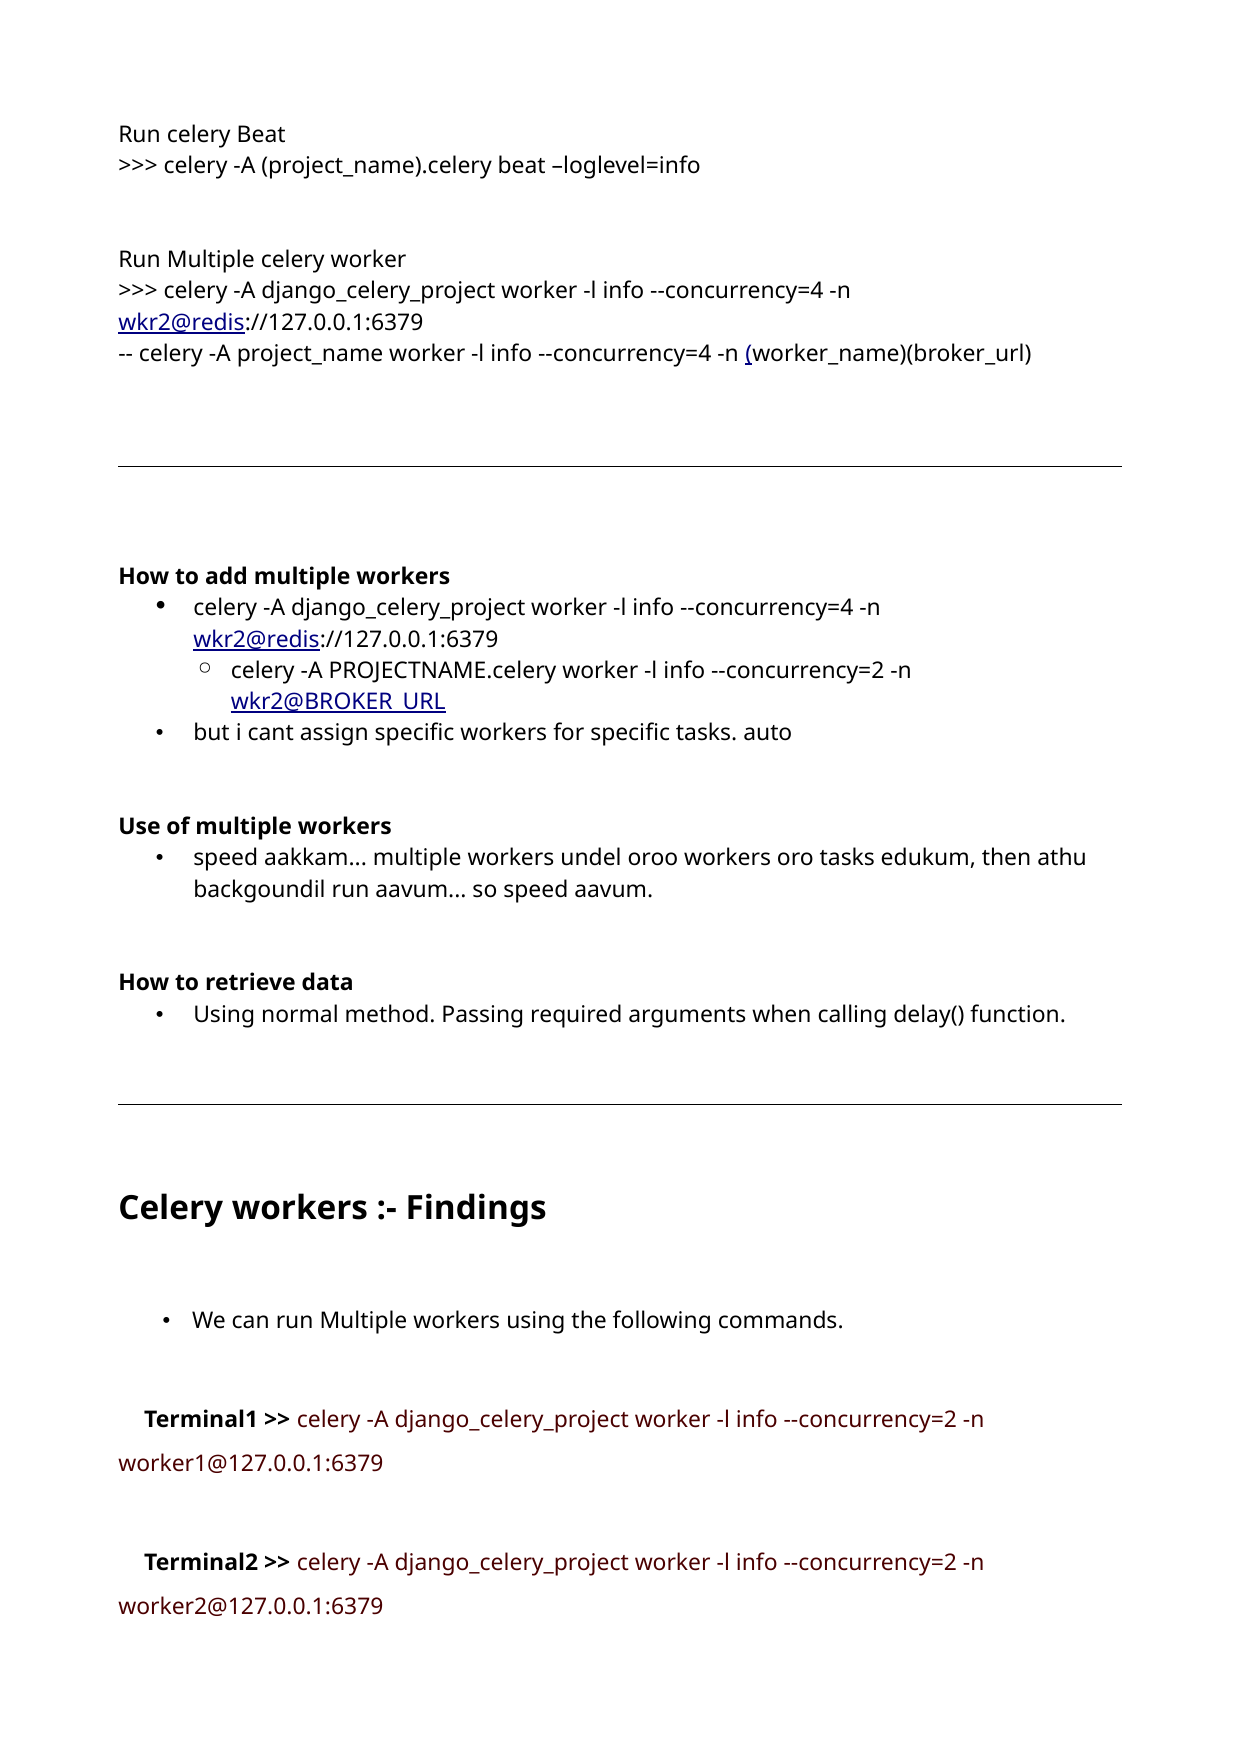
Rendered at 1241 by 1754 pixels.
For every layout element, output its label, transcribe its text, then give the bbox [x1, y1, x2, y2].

text How to retrieve data [118, 966, 1122, 998]
list but i cant assign specific workers for specific tasks. auto [156, 716, 1122, 748]
list celery -A PROJECTNAME.celery worker -l info --concurrency=2 -n wkr2@BROKER_URL [193, 654, 1122, 716]
text >>> celery -A (project_name).celery beat –loglevel=info [118, 149, 1122, 181]
text -- celery -A project_name worker -l info --concurrency=4 -n (worker_name)(broker_url) [118, 337, 1122, 368]
list speed aakkam... multiple workers undel oroo workers oro tasks edukum, then athu backgoundil run aavum... so speed aavum. [156, 841, 1122, 904]
list celery -A django_celery_project worker -l info --concurrency=4 -n wkr2@redis://127.0.0.1:6379 [156, 591, 1122, 654]
text How to add multiple workers [118, 560, 1122, 591]
text >>> celery -A django_celery_project worker -l info --concurrency=4 -n wkr2@redis://127.0.0.1:6379 [118, 274, 1122, 337]
text Terminal2 >> celery -A django_celery_project worker -l info --concurrency=2 -n worker2@127.0.0.1:6379 [118, 1544, 1122, 1621]
text Run Multiple celery worker [118, 243, 1122, 274]
text Use of multiple workers [118, 810, 1122, 841]
list Using normal method. Passing required arguments when calling delay() function. [156, 998, 1122, 1029]
list We can run Multiple workers using the following commands. [162, 1304, 1122, 1335]
text Terminal1 >> celery -A django_celery_project worker -l info --concurrency=2 -n worker1@127.0.0.1:6379 [118, 1401, 1122, 1478]
text Celery workers :- Findings [118, 1184, 1122, 1229]
text Run celery Beat [118, 118, 1122, 149]
